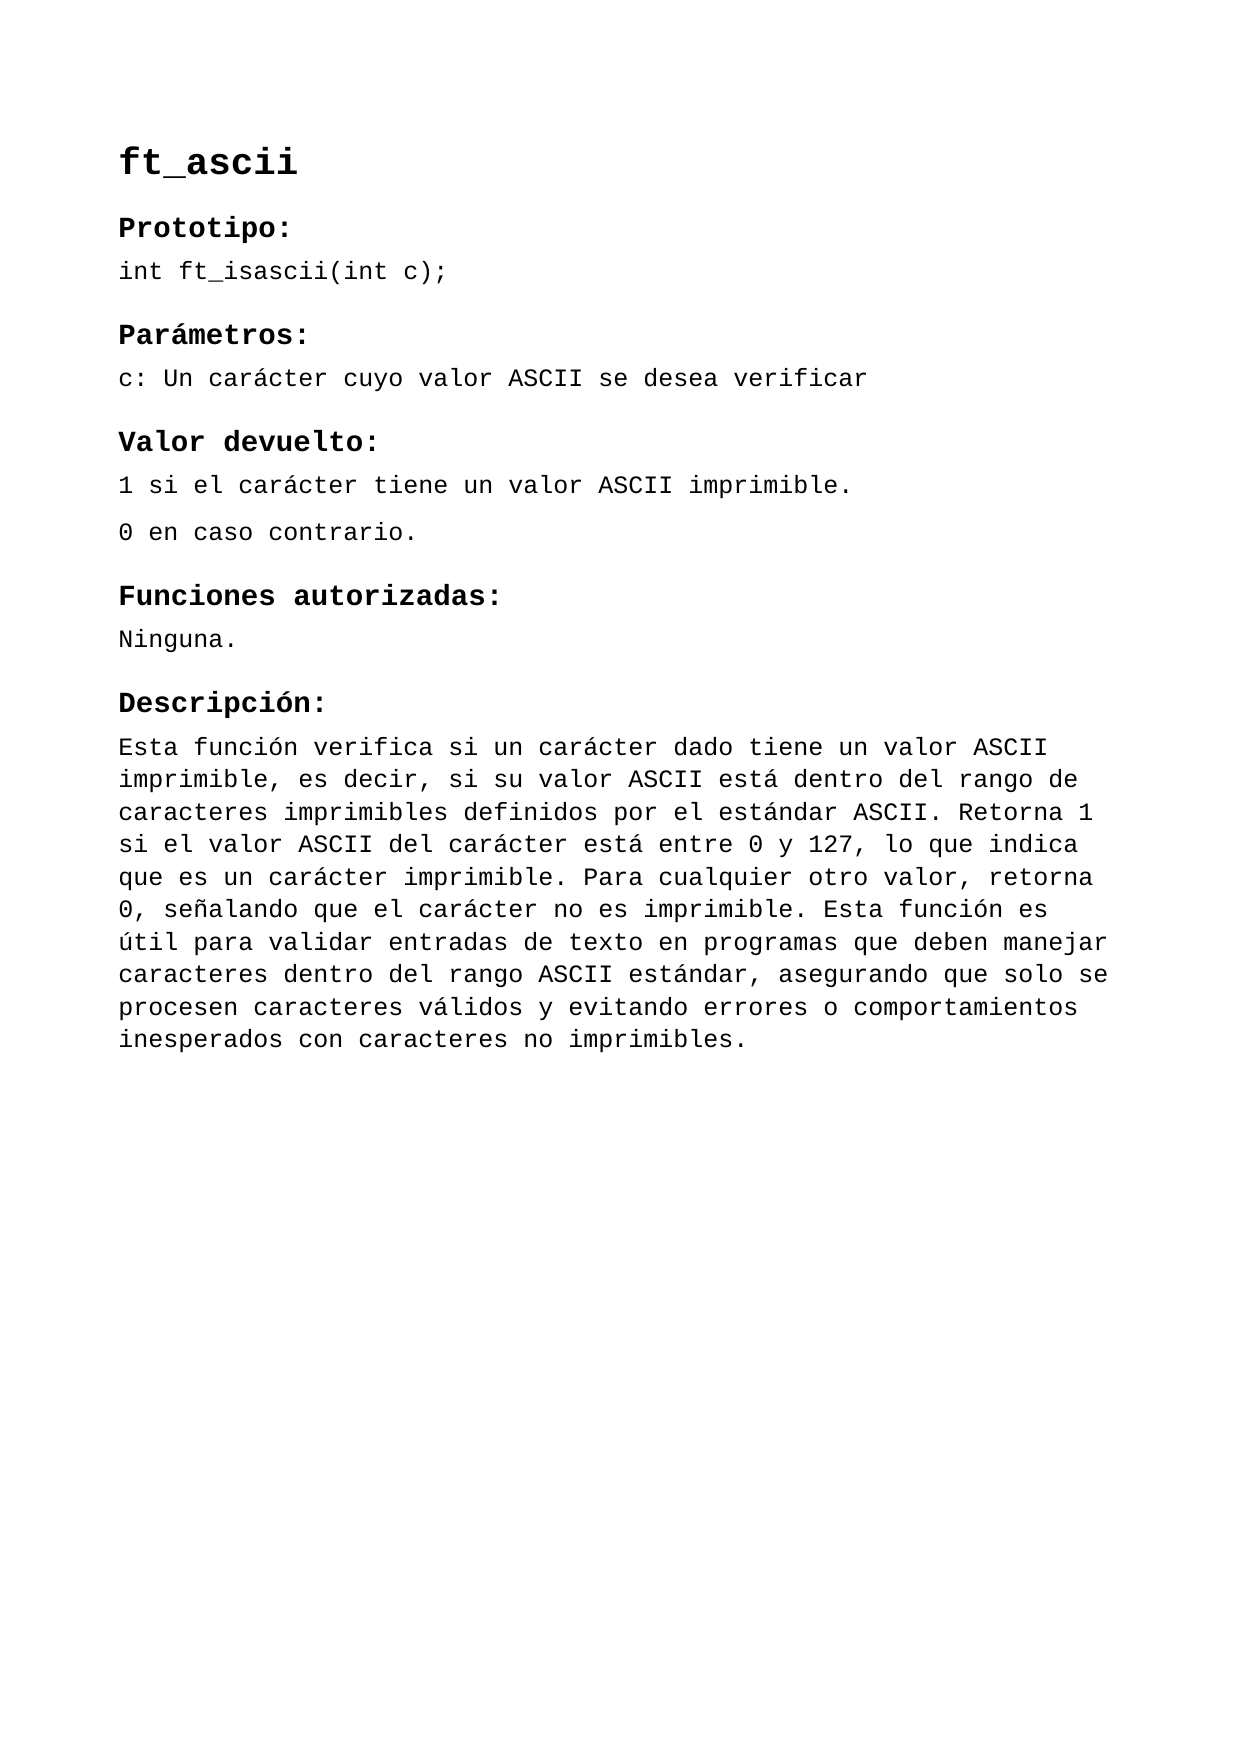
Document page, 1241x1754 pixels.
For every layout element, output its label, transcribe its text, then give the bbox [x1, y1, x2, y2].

subtitle Parámetros: [118, 320, 1122, 353]
text int ft_isascii(int c); [118, 258, 1122, 287]
text c: Un carácter cuyo valor ASCII se desea verificar [118, 365, 1122, 394]
subtitle Valor devuelto: [118, 427, 1122, 460]
subtitle Funciones autorizadas: [118, 581, 1122, 614]
subtitle Descripción: [118, 688, 1122, 722]
text Ninguna. [118, 627, 1122, 655]
text 1 si el carácter tiene un valor ASCII imprimible. [118, 473, 1122, 501]
subtitle ft_ascii [118, 143, 1122, 186]
subtitle Prototipo: [118, 213, 1122, 246]
text Esta función verifica si un carácter dado tiene un valor ASCII imprimible, es decir, si su valor ASCII está dentro del rango de caracteres imprimibles definidos por el estándar ASCII. Retorna 1 si el valor ASCII del carácter está entre 0 y 127, lo que indica que es un carácter imprimible. Para cualquier otro valor, retorna 0, señalando que el carácter no es imprimible. Esta función es útil para validar entradas de texto en programas que deben manejar caracteres dentro del rango ASCII estándar, asegurando que solo se procesen caracteres válidos y evitando errores o comportamientos inesperados con caracteres no imprimibles. [118, 734, 1122, 1055]
text 0 en caso contrario. [118, 520, 1122, 548]
